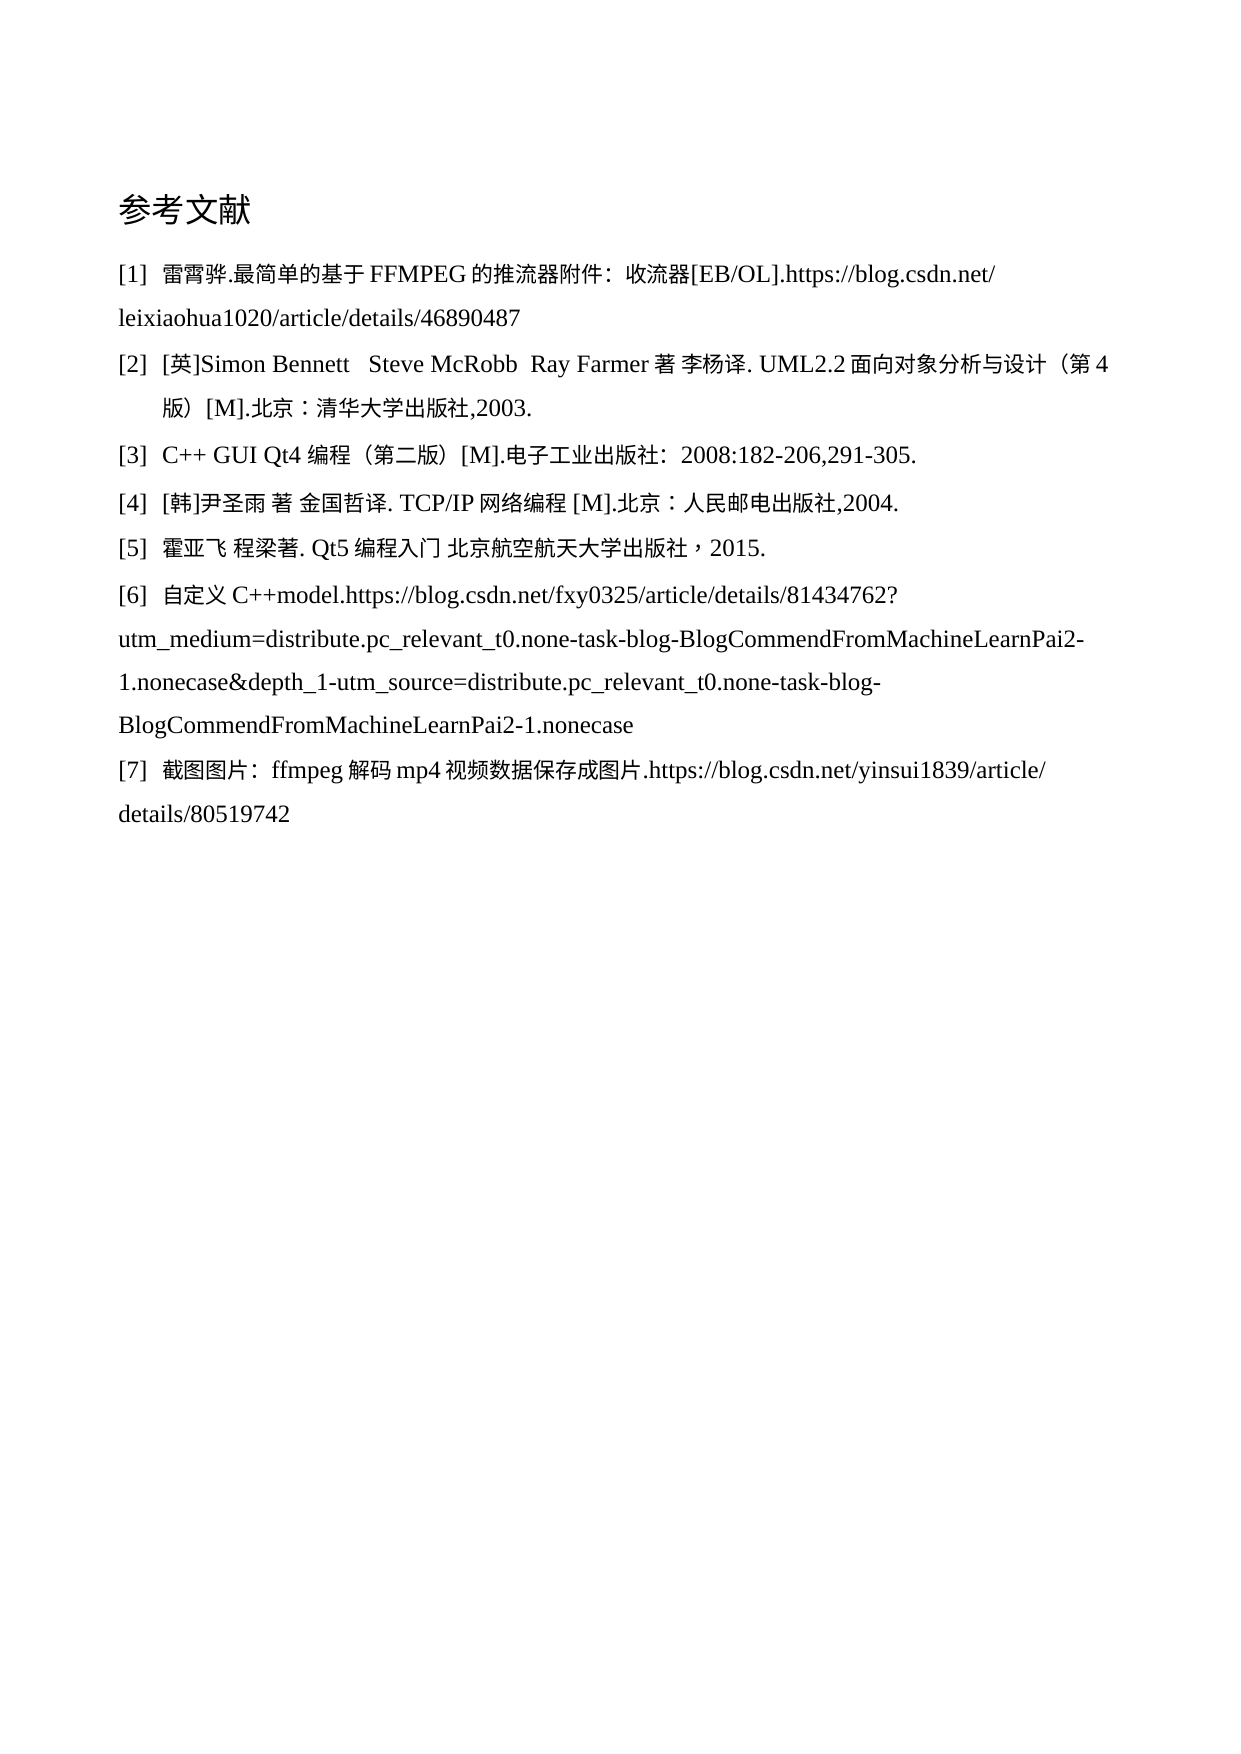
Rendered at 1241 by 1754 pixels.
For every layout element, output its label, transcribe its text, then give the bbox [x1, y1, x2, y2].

list C++ GUI Qt4 编程（第二版）[M].电子工业出版社：2008:182-206,291-305. [118, 438, 1122, 470]
subtitle 参考文献 [118, 183, 1122, 232]
list [韩]尹圣雨 著 金国哲译. TCP/IP网络编程 [M].北京：人民邮电出版社,2004. [118, 486, 1122, 517]
list [英]Simon Bennett Steve McRobb Ray Farmer著 李杨译. UML2.2面向对象分析与设计（第4 版）[M].北京：清华大学出版社,2003. [118, 347, 1122, 423]
list 自定义C++model.https://blog.csdn.net/fxy0325/article/details/81434762?utm_medium=distribute.pc_relevant_t0.none-task-blog-BlogCommendFromMachineLearnPai2-1.nonecase&depth_1-utm_source=distribute.pc_relevant_t0.none-task-blog-BlogCommendFromMachineLearnPai2-1.nonecase [118, 578, 1122, 739]
list 霍亚飞 程梁著. Qt5编程入门 北京航空航天大学出版社，2015. [118, 533, 1122, 563]
list 雷霄骅.最简单的基于FFMPEG的推流器附件：收流器[EB/OL].https://blog.csdn.net/leixiaohua1020/article/details/46890487 [118, 257, 1122, 332]
list 截图图片：ffmpeg解码mp4视频数据保存成图片.https://blog.csdn.net/yinsui1839/article/details/80519742 [118, 753, 1122, 828]
